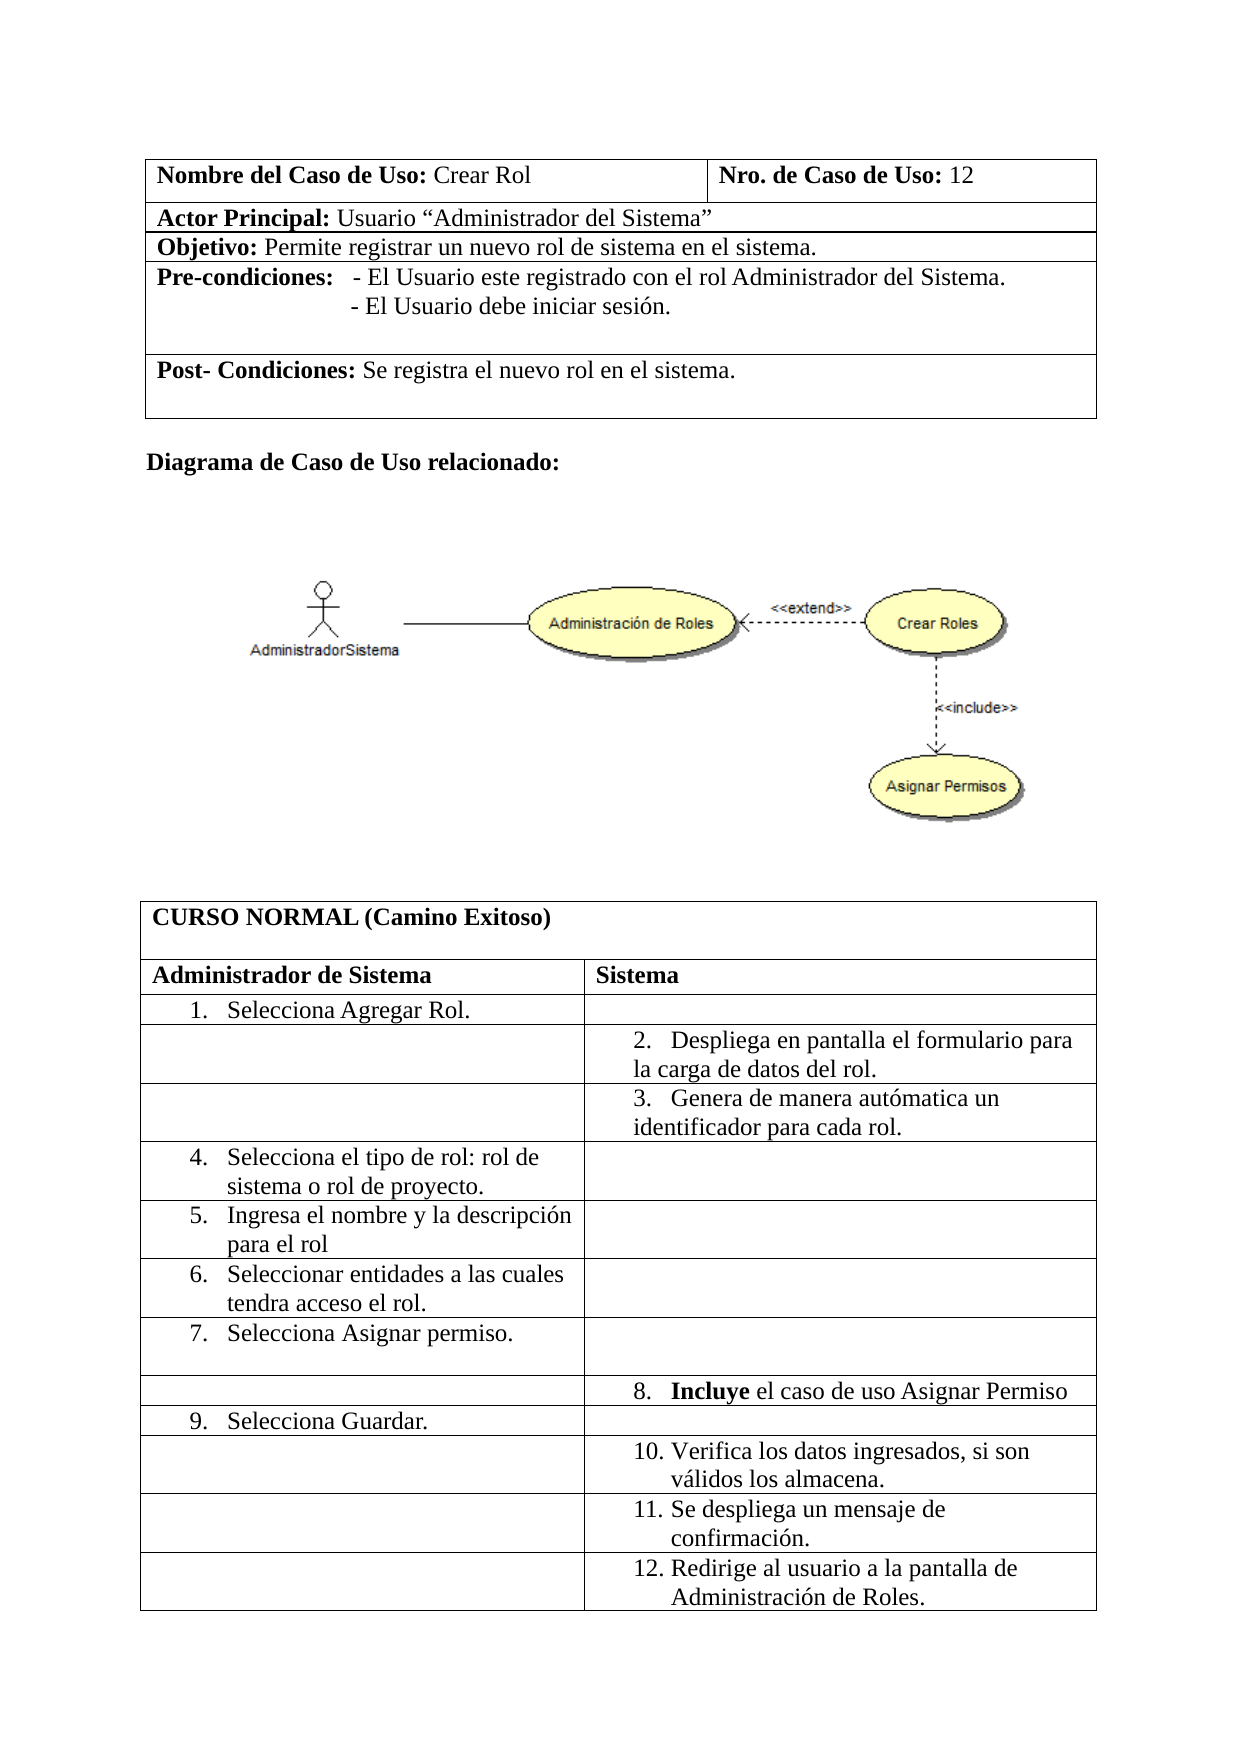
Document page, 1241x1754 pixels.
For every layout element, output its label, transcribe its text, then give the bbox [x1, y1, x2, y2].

table_cell Post- Condiciones: Se registra el nuevo rol en el sistema. [146, 355, 1096, 418]
table_cell [585, 1406, 1096, 1435]
table_cell [585, 995, 1096, 1024]
text Diagrama de Caso de Uso relacionado: [118, 447, 1122, 476]
table_cell Se despliega un mensaje de confirmación. [585, 1494, 1096, 1552]
table_cell Despliega en pantalla el formulario para la carga de datos del rol. [585, 1025, 1096, 1082]
table_cell Pre-condiciones: - El Usuario este registrado con el rol Administrador del Sistema. - El Usuario debe iniciar sesión. [146, 262, 1096, 354]
table_cell Selecciona Agregar Rol. [141, 995, 584, 1024]
table_cell [141, 1025, 584, 1082]
table_cell Ingresa el nombre y la descripción para el rol [141, 1201, 584, 1258]
table_cell [585, 1318, 1096, 1375]
table_cell [141, 1494, 584, 1552]
table_cell [141, 1376, 584, 1405]
table_cell [585, 1142, 1096, 1199]
table_cell Selecciona Guardar. [141, 1406, 584, 1435]
table_cell Redirige al usuario a la pantalla de Administración de Roles. [585, 1553, 1096, 1610]
table_cell [141, 1436, 584, 1493]
table_cell Selecciona el tipo de rol: rol de sistema o rol de proyecto. [141, 1142, 584, 1199]
table_header Nombre del Caso de Uso: Crear Rol [146, 160, 707, 202]
table_cell Incluye el caso de uso Asignar Permiso [585, 1376, 1096, 1405]
picture [199, 544, 1041, 838]
table_cell [585, 1259, 1096, 1317]
table_cell Verifica los datos ingresados, si son válidos los almacena. [585, 1436, 1096, 1493]
table_cell Sistema [585, 960, 1096, 994]
table_header CURSO NORMAL (Camino Exitoso) [141, 902, 1096, 959]
table_cell Actor Principal: Usuario “Administrador del Sistema” [146, 203, 1096, 231]
table_cell [585, 1201, 1096, 1258]
table_header Nro. de Caso de Uso: 12 [708, 160, 1096, 202]
table_cell [141, 1553, 584, 1610]
table_cell Objetivo: Permite registrar un nuevo rol de sistema en el sistema. [146, 233, 1096, 261]
table_cell [141, 1084, 584, 1141]
table_cell Genera de manera autómatica un identificador para cada rol. [585, 1084, 1096, 1141]
table_cell Seleccionar entidades a las cuales tendra acceso el rol. [141, 1259, 584, 1317]
table_cell Administrador de Sistema [141, 960, 584, 994]
table_cell Selecciona Asignar permiso. [141, 1318, 584, 1375]
